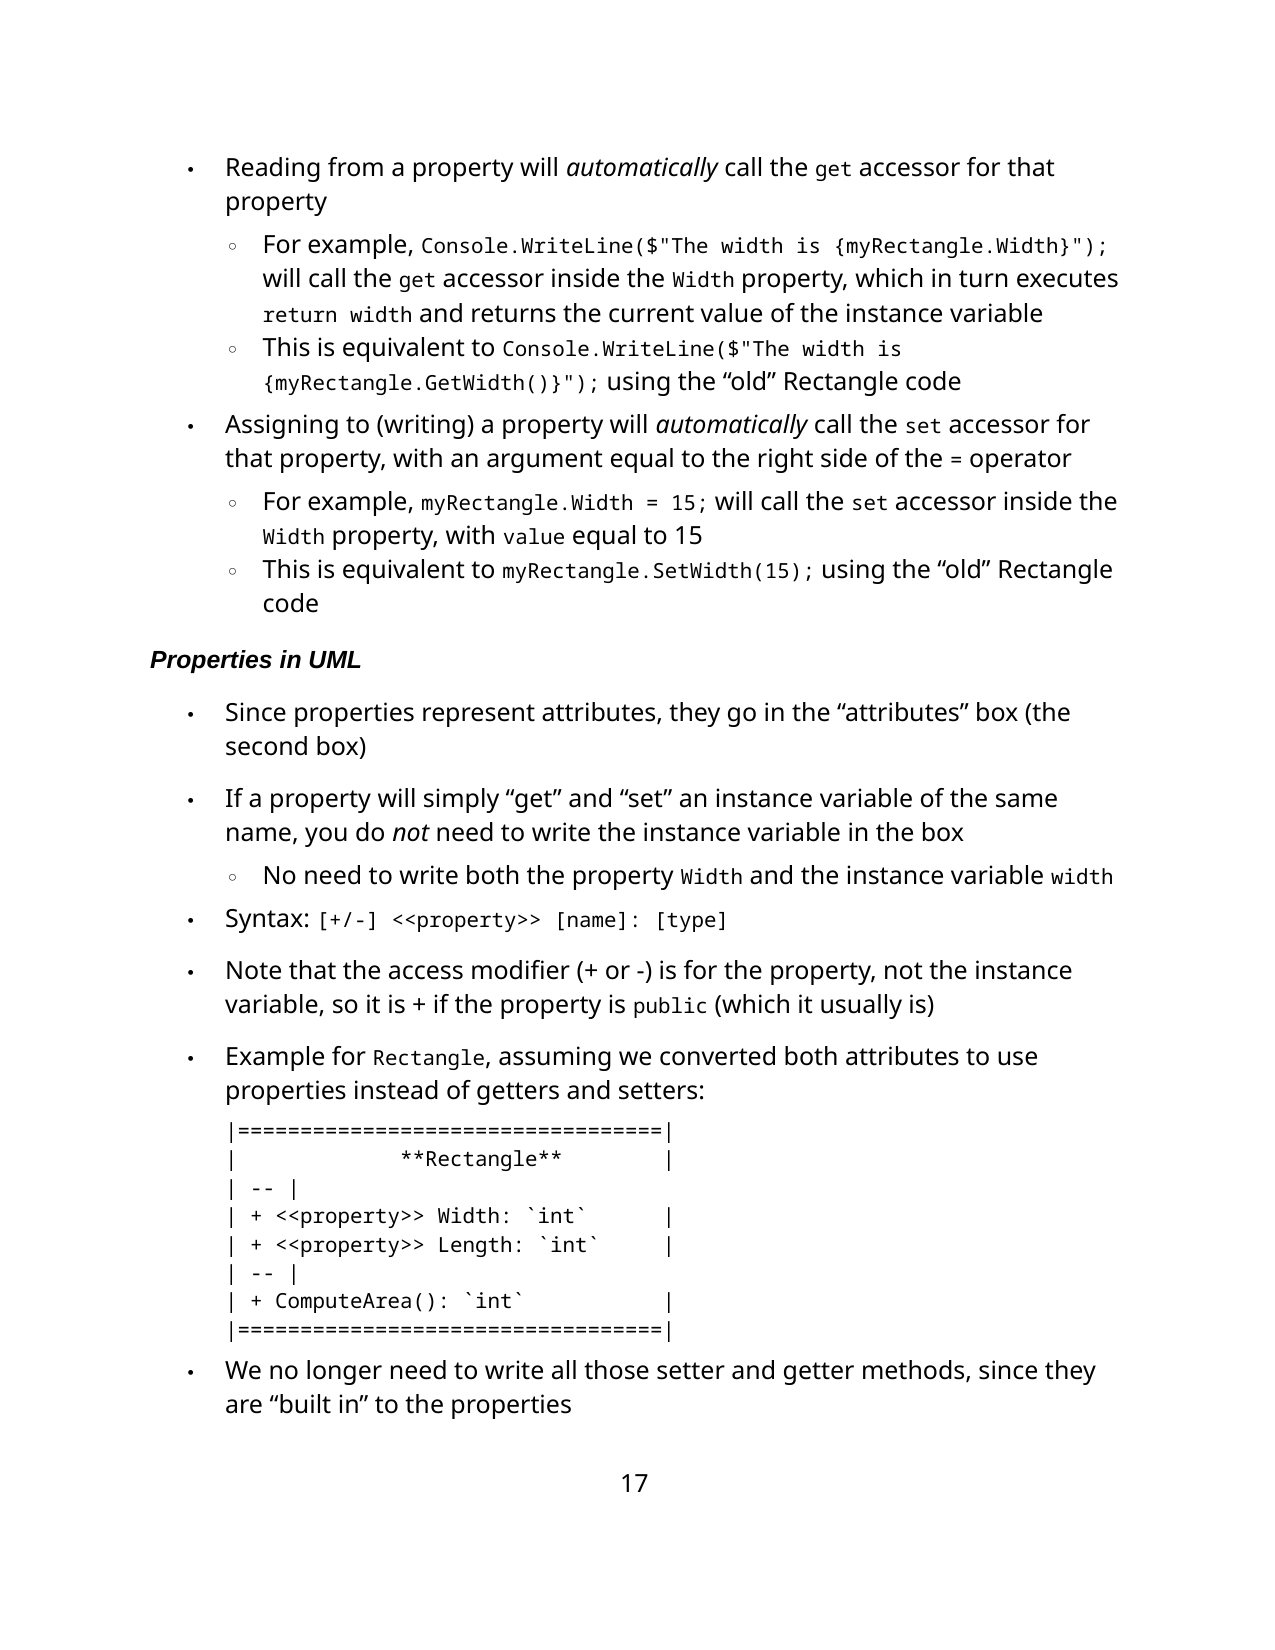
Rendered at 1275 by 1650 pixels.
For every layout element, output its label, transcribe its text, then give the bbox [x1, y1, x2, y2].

list Note that the access modifier (+ or -) is for the property, not the instance variable, so it is + if the property is public (which it usually is) [187, 953, 1125, 1021]
list | + <<property>> Width: `int` | [187, 1201, 1125, 1230]
list This is equivalent to Console.WriteLine($"The width is {myRectangle.GetWidth()}"); using the “old” Rectangle code [225, 329, 1125, 397]
list Since properties represent attributes, they go in the “attributes” box (the second box) [187, 695, 1125, 763]
list If a property will simply “get” and “set” an instance variable of the same name, you do not need to write the instance variable in the box [187, 781, 1125, 849]
list For example, myRectangle.Width = 15; will call the set accessor inside the Width property, with value equal to 15 [225, 483, 1125, 552]
list This is equivalent to myRectangle.SetWidth(15); using the “old” Rectangle code [225, 552, 1125, 620]
list | -- | [187, 1258, 1125, 1287]
list Syntax: [+/-] <<property>> [name]: [type] [187, 901, 1125, 935]
list Reading from a property will automatically call the get accessor for that property [187, 150, 1125, 218]
subtitle Properties in UML [150, 645, 1125, 673]
list Assigning to (writing) a property will automatically call the set accessor for that property, with an argument equal to the right side of the = operator [187, 406, 1125, 474]
list Example for Rectangle, assuming we converted both attributes to use properties instead of getters and setters: [187, 1039, 1125, 1107]
list | **Rectangle** | [187, 1144, 1125, 1173]
list We no longer need to write all those setter and getter methods, since they are “built in” to the properties [187, 1352, 1125, 1421]
list | -- | [187, 1173, 1125, 1201]
list | + <<property>> Length: `int` | [187, 1230, 1125, 1258]
list |==================================| [187, 1116, 1125, 1144]
list For example, Console.WriteLine($"The width is {myRectangle.Width}"); will call the get accessor inside the Width property, which in turn executes return width and returns the current value of the instance variable [225, 227, 1125, 329]
list | + ComputeArea(): `int` | [187, 1287, 1125, 1315]
list |==================================| [187, 1315, 1125, 1343]
list No need to write both the property Width and the instance variable width [225, 858, 1125, 892]
